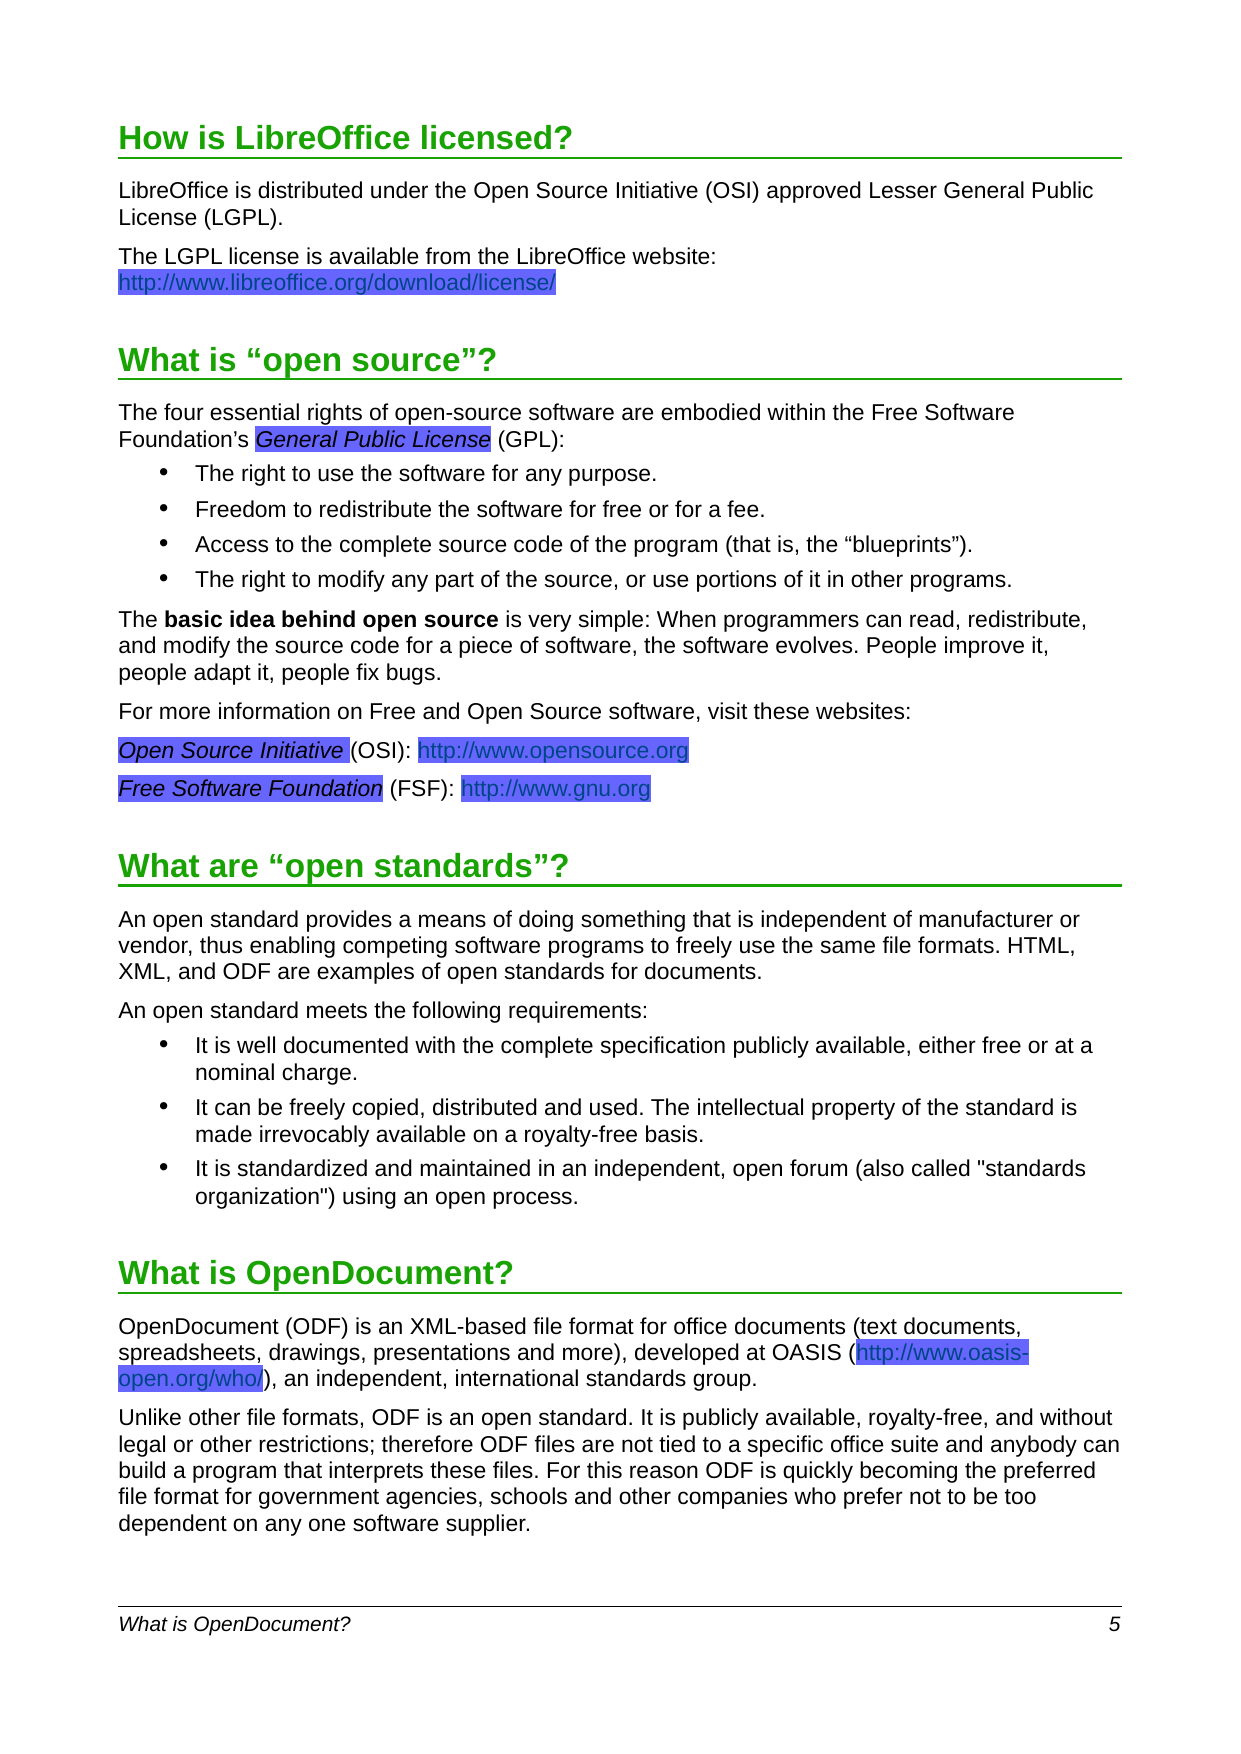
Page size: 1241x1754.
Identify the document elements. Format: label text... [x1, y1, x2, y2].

text Open Source Initiative (OSI): http://www.opensource.org [350, 737, 418, 763]
text Open Source Initiative (OSI): http://www.opensource.org [689, 737, 1122, 763]
text Free Software Foundation (FSF): http://www.gnu.org [383, 775, 461, 802]
list Access to the complete source code of the program (that is, the “blueprints”). [156, 529, 1122, 558]
text For more information on Free and Open Source software, visit these websites: [118, 698, 1122, 724]
text The basic idea behind open source is very simple: When programmers can read, redistribute, and modify the source code for a piece of software, the software evolves. People improve it, people adapt it, people fix bugs. [118, 606, 1122, 685]
list The right to use the software for any purpose. [156, 458, 1122, 487]
list An open standard meets the following requirements: [118, 997, 1122, 1023]
subtitle How is LibreOffice licensed? [118, 118, 1122, 157]
list Freedom to redistribute the software for free or for a fee. [156, 494, 1122, 523]
list The right to modify any part of the source, or use portions of it in other programs. [156, 564, 1122, 594]
text LibreOffice is distributed under the Open Source Initiative (OSI) approved Lesser General Public License (LGPL). [118, 177, 1122, 230]
subtitle What is “open source”? [118, 340, 1122, 378]
subtitle What is OpenDocument? [118, 1253, 1122, 1292]
text Free Software Foundation (FSF): http://www.gnu.org [651, 775, 1122, 802]
subtitle What are “open standards”? [118, 846, 1122, 884]
list It can be freely copied, distributed and used. The intellectual property of the standard is made irrevocably available on a royalty-free basis. [156, 1092, 1122, 1147]
text Unlike other file formats, ODF is an open standard. It is publicly available, royalty-free, and without legal or other restrictions; therefore ODF files are not tied to a specific office suite and anybody can build a program that interprets these files. For this reason ODF is quickly becoming the preferred file format for government agencies, schools and other companies who prefer not to be too dependent on any one software supplier. [118, 1404, 1122, 1536]
list It is standardized and maintained in an independent, open forum (also called "standards organization") using an open process. [156, 1153, 1122, 1209]
text An open standard provides a means of doing something that is independent of manufacturer or vendor, thus enabling competing software programs to freely use the same file formats. HTML, XML, and ODF are examples of open standards for documents. [118, 906, 1122, 984]
text OpenDocument (ODF) is an XML-based file format for office documents (text documents, spreadsheets, drawings, presentations and more), developed at OASIS (http://www.oasis-open.org/who/), an independent, international standards group. [118, 1313, 1122, 1392]
list The four essential rights of open-source software are embodied within the Free Software Foundation’s General Public License (GPL): [118, 399, 1122, 452]
list It is well documented with the complete specification publicly available, either free or at a nominal charge. [156, 1030, 1122, 1085]
text The LGPL license is available from the LibreOffice website: http://www.libreoffice.org/download/license/ [118, 243, 1122, 295]
